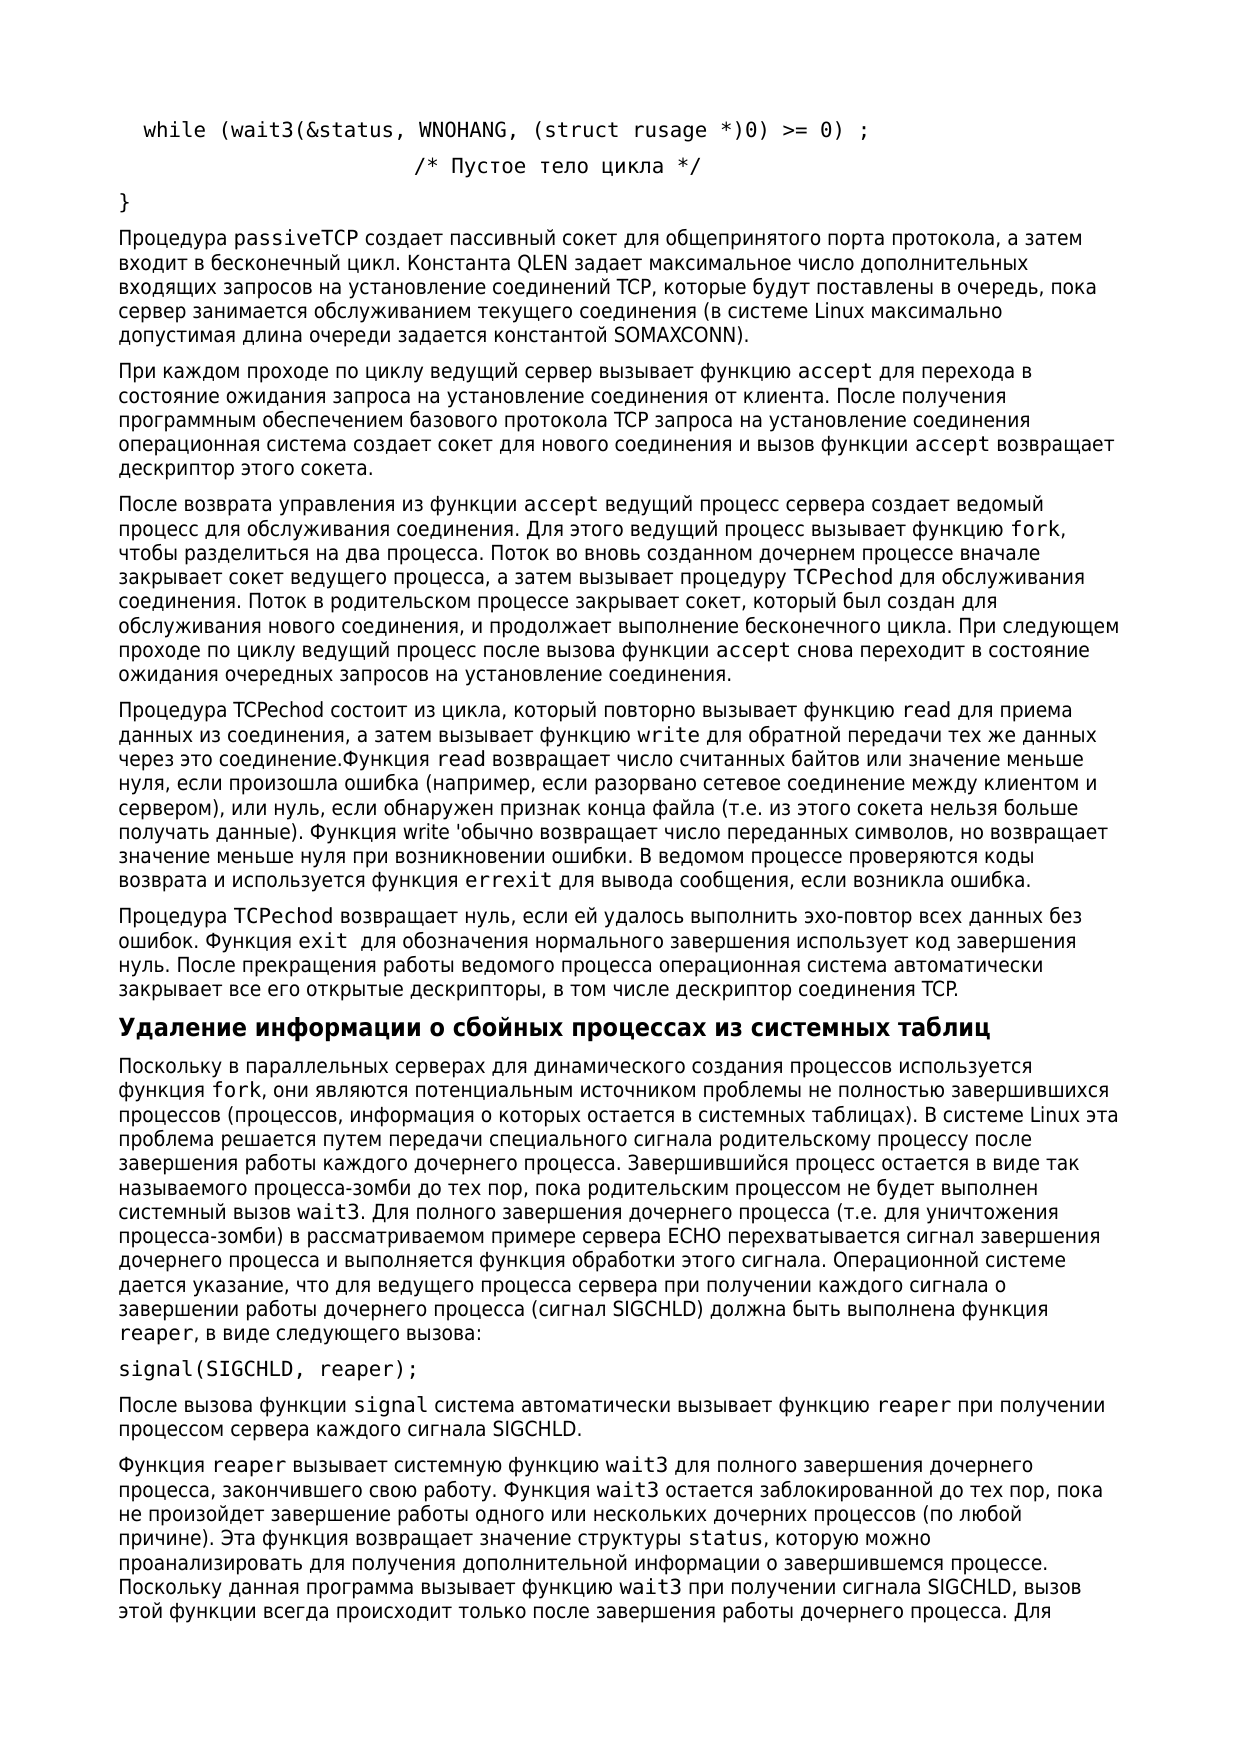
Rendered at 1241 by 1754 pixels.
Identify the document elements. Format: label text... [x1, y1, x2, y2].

text /* Пустое тело цикла */ [118, 154, 1122, 178]
text После возврата управления из функции accept ведущий процесс сервера создает ведомый процесс для обслуживания соединения. Для этого ведущий процесс вызывает функцию fork, чтобы разделиться на два процесса. Поток во вновь созданном дочернем процессе вначале закрывает сокет ведущего процесса, а затем вызывает процедуру TCPechod для обслуживания соединения. Поток в родительском процессе закрывает сокет, который был создан для обслуживания нового соединения, и продолжает выполнение бесконечного цикла. При следующем проходе по циклу ведущий процесс после вызова функции accept снова переходит в состояние ожидания очередных запросов на установление соединения. [118, 492, 1122, 687]
text Процедура TCPechod состоит из цикла, который повторно вызывает функцию read для приема данных из соединения, а затем вызывает функцию write для обратной передачи тех же данных через это соединение.Функция read возвращает число считанных байтов или значение меньше нуля, если произошла ошибка (например, если разорвано сетевое соединение между клиентом и сервером), или нуль, если обнаружен признак конца файла (т.е. из этого сокета нельзя больше получать данные). Функция write 'обычно возвращает число переданных символов, но возвращает значение меньше нуля при возникновении ошибки. В ведомом процессе проверяются коды возврата и используется функция errexit для вывода сообщения, если возникла ошибка. [118, 698, 1122, 893]
text При каждом проходе по циклу ведущий сервер вызывает функцию accept для перехода в состояние ожидания запроса на установление соединения от клиента. После получения программным обеспечением базового протокола TCP запроса на установление соединения операционная система создает сокет для нового соединения и вызов функции accept возвращает дескриптор этого сокета. [118, 359, 1122, 481]
text Процедура TCPechod возвращает нуль, если ей удалось выполнить эхо-повтор всех данных без ошибок. Функция exit для обозначения нормального завершения использует код завершения нуль. После прекращения работы ведомого процесса операционная система автоматически закрывает все его открытые дескрипторы, в том числе дескриптор соединения TCP. [118, 904, 1122, 1001]
text } [118, 190, 1122, 214]
text signal(SIGCHLD, reaper); [118, 1357, 1122, 1381]
text while (wait3(&status, WNOHANG, (struct rusage *)0) >= 0) ; [118, 118, 1122, 142]
text Поскольку в параллельных серверах для динамического создания процессов используется функция fork, они являются потенциальным источником проблемы не полностью завершившихся процессов (процессов, информация о которых остается в системных таблицах). В системе Linux эта проблема решается путем передачи специального сигнала родительскому процессу после завершения работы каждого дочернего процесса. Завершившийся процесс остается в виде так называемого процесса-зомби до тех пор, пока родительским процессом не будет выполнен системный вызов wait3. Для полного завершения дочернего процесса (т.е. для уничтожения процесса-зомби) в рассматриваемом примере сервера ECHO перехватывается сигнал завершения дочернего процесса и выполняется функция обработки этого сигнала. Операционной системе дается указание, что для ведущего процесса сервера при получении каждого сигнала о завершении работы дочернего процесса (сигнал SIGCHLD) должна быть выполнена функция reaper, в виде следующего вызова: [118, 1054, 1122, 1345]
text Функция reaper вызывает системную функцию wait3 для полного завершения дочернего процесса, закончившего свою работу. Функция wait3 остается заблокированной до тех пор, пока не произойдет завершение работы одного или нескольких дочерних процессов (по любой причине). Эта функция возвращает значение структуры status, которую можно проанализировать для получения дополнительной информации о завершившемся процессе. Поскольку данная программа вызывает функцию wait3 при получении сигнала SIGCHLD, вызов этой функции всегда происходит только после завершения работы дочернего процесса. Для [118, 1453, 1122, 1623]
text Процедура passiveTCP создает пассивный сокет для общепринятого порта протокола, а затем входит в бесконечный цикл. Константа QLEN задает максимальное число дополнительных входящих запросов на установление соединений TCP, которые будут поставлены в очередь, пока сервер занимается обслуживанием текущего соединения (в системе Linux максимально допустимая длина очереди задается константой SOMAXCONN). [118, 226, 1122, 348]
text Удаление информации о сбойных процессах из системных таблиц [118, 1013, 1122, 1042]
text После вызова функции signal система автоматически вызывает функцию reaper при получении процессом сервера каждого сигнала SIGCHLD. [118, 1393, 1122, 1442]
